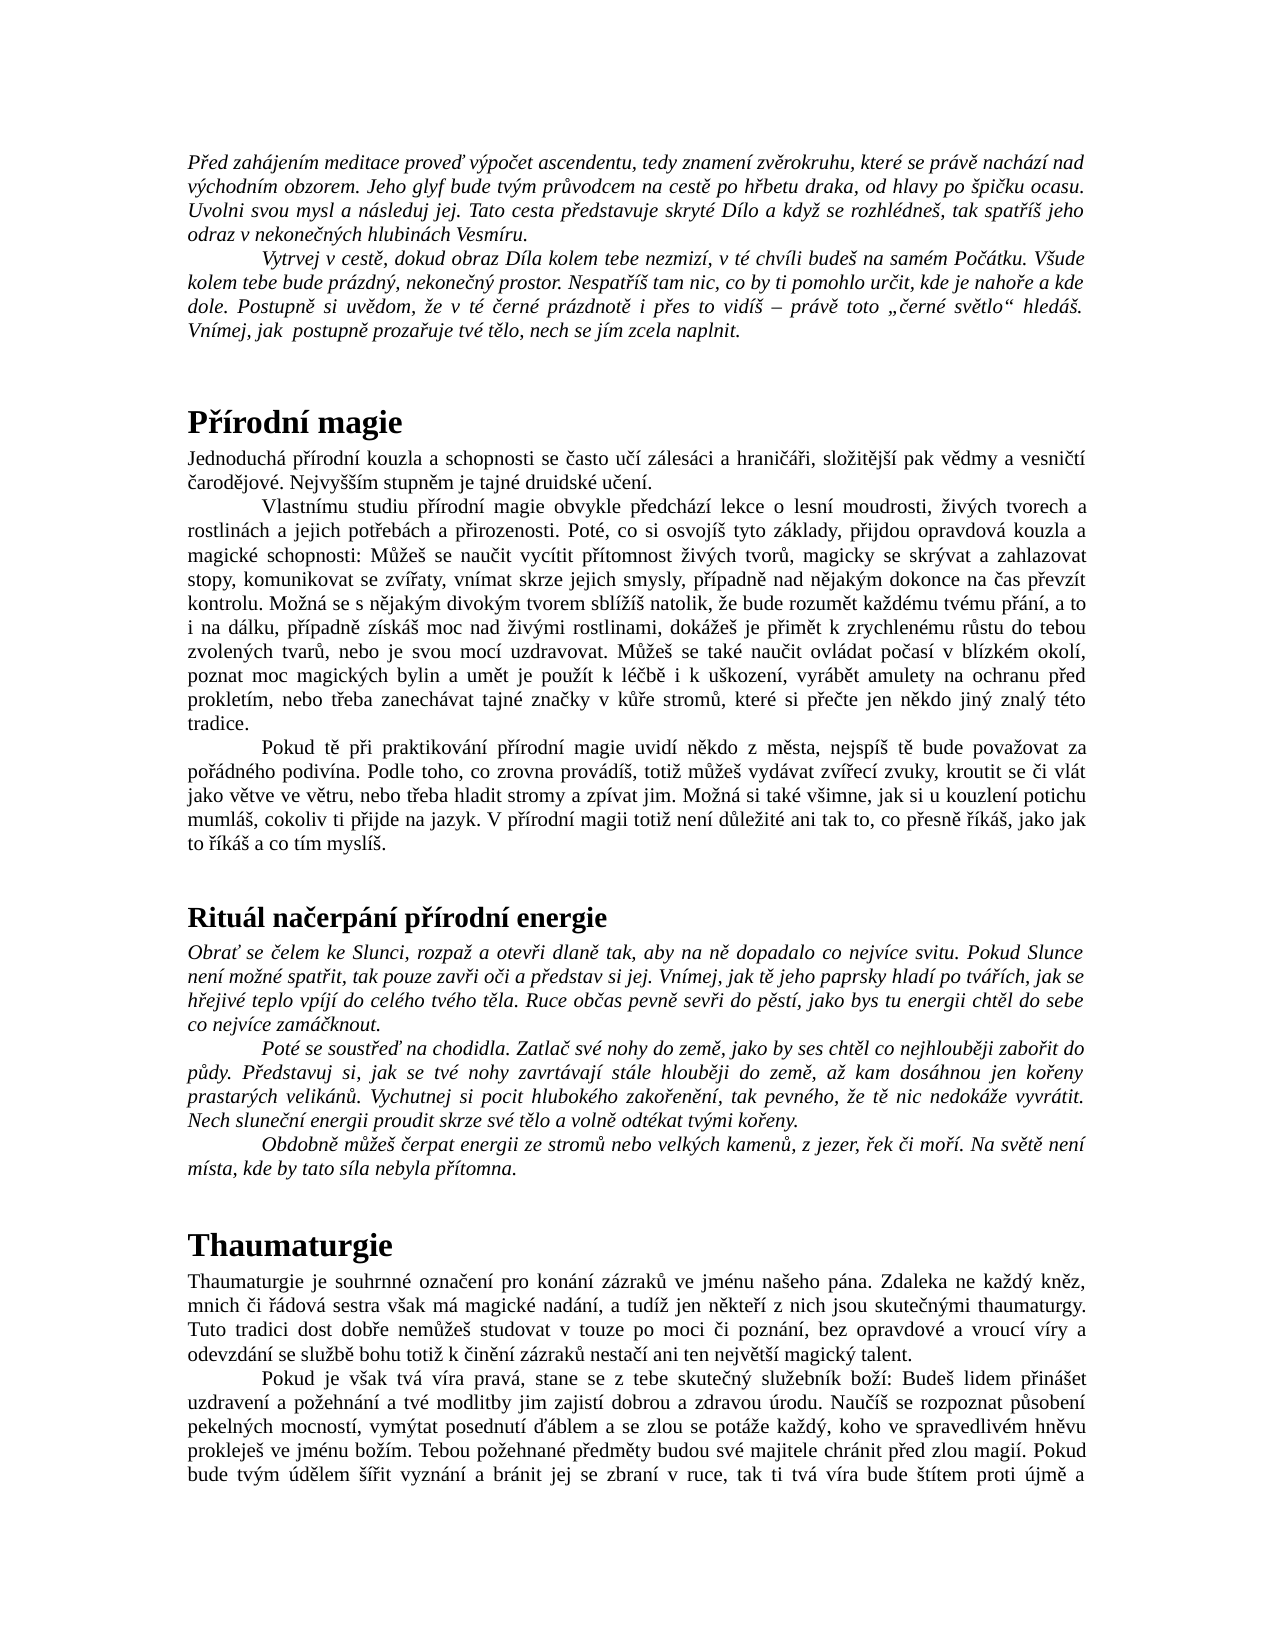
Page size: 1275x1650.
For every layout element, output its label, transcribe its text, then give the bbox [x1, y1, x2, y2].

text Thaumaturgie je souhrnné označení pro konání zázraků ve jménu našeho pána. Zdaleka ne každý kněz, mnich či řádová sestra však má magické nadání, a tudíž jen někteří z nich jsou skutečnými thaumaturgy. Tuto tradici dost dobře nemůžeš studovat v touze po moci či poznání, bez opravdové a vroucí víry a odevzdání se službě bohu totiž k činění zázraků nestačí ani ten největší magický talent. Pokud je však tvá víra pravá, stane se z tebe skutečný služebník boží: Budeš lidem přinášet uzdravení a požehnání a tvé modlitby jim zajistí dobrou a zdravou úrodu. Naučíš se rozpoznat působení pekelných mocností, vymýtat posednutí ďáblem a se zlou se potáže každý, koho ve spravedlivém hněvu prokleješ ve jménu božím. Tebou požehnané předměty budou své majitele chránit před zlou magií. Pokud bude tvým údělem šířit vyznání a bránit jej se zbraní v ruce, tak ti tvá víra bude štítem proti újmě a [187, 1269, 1087, 1486]
subtitle Rituál načerpání přírodní energie [187, 900, 1087, 934]
text Jednoduchá přírodní kouzla a schopnosti se často učí zálesáci a hraničáři, složitější pak vědmy a vesničtí čarodějové. Nejvyšším stupněm je tajné druidské učení. Vlastnímu studiu přírodní magie obvykle předchází lekce o lesní moudrosti, živých tvorech a rostlinách a jejich potřebách a přirozenosti. Poté, co si osvojíš tyto základy, přijdou opravdová kouzla a magické schopnosti: Můžeš se naučit vycítit přítomnost živých tvorů, magicky se skrývat a zahlazovat stopy, komunikovat se zvířaty, vnímat skrze jejich smysly, případně nad nějakým dokonce na čas převzít kontrolu. Možná se s nějakým divokým tvorem sblížíš natolik, že bude rozumět každému tvému přání, a to i na dálku, případně získáš moc nad živými rostlinami, dokážeš je přimět k zrychlenému růstu do tebou zvolených tvarů, nebo je svou mocí uzdravovat. Můžeš se také naučit ovládat počasí v blízkém okolí, poznat moc magických bylin a umět je použít k léčbě i k uškození, vyrábět amulety na ochranu před prokletím, nebo třeba zanechávat tajné značky v kůře stromů, které si přečte jen někdo jiný znalý této tradice. Pokud tě při praktikování přírodní magie uvidí někdo z města, nejspíš tě bude považovat za pořádného podivína. Podle toho, co zrovna provádíš, totiž můžeš vydávat zvířecí zvuky, kroutit se či vlát jako větve ve větru, nebo třeba hladit stromy a zpívat jim. Možná si také všimne, jak si u kouzlení potichu mumláš, cokoliv ti přijde na jazyk. V přírodní magii totiž není důležité ani tak to, co přesně říkáš, jako jak to říkáš a co tím myslíš. [187, 446, 1087, 855]
text Obrať se čelem ke Slunci, rozpaž a otevři dlaně tak, aby na ně dopadalo co nejvíce svitu. Pokud Slunce není možné spatřit, tak pouze zavři oči a představ si jej. Vnímej, jak tě jeho paprsky hladí po tvářích, jak se hřejivé teplo vpíjí do celého tvého těla. Ruce občas pevně sevři do pěstí, jako bys tu energii chtěl do sebe co nejvíce zamáčknout. Poté se soustřeď na chodidla. Zatlač své nohy do země, jako by ses chtěl co nejhlouběji zabořit do půdy. Představuj si, jak se tvé nohy zavrtávají stále hlouběji do země, až kam dosáhnou jen kořeny prastarých velikánů. Vychutnej si pocit hlubokého zakořenění, tak pevného, že tě nic nedokáže vyvrátit. Nech sluneční energii proudit skrze své tělo a volně odtékat tvými kořeny. Obdobně můžeš čerpat energii ze stromů nebo velkých kamenů, z jezer, řek či moří. Na světě není místa, kde by tato síla nebyla přítomna. [187, 939, 1087, 1180]
text Před zahájením meditace proveď výpočet ascendentu, tedy znamení zvěrokruhu, které se právě nachází nad východním obzorem. Jeho glyf bude tvým průvodcem na cestě po hřbetu draka, od hlavy po špičku ocasu. Uvolni svou mysl a následuj jej. Tato cesta představuje skryté Dílo a když se rozhlédneš, tak spatříš jeho odraz v nekonečných hlubinách Vesmíru. Vytrvej v cestě, dokud obraz Díla kolem tebe nezmizí, v té chvíli budeš na samém Počátku. Všude kolem tebe bude prázdný, nekonečný prostor. Nespatříš tam nic, co by ti pomohlo určit, kde je nahoře a kde dole. Postupně si uvědom, že v té černé prázdnotě i přes to vidíš – právě toto „černé světlo“ hledáš. Vnímej, jak postupně prozařuje tvé tělo, nech se jím zcela naplnit. [187, 150, 1087, 342]
subtitle Přírodní magie [187, 402, 1087, 440]
subtitle Thaumaturgie [187, 1225, 1087, 1263]
